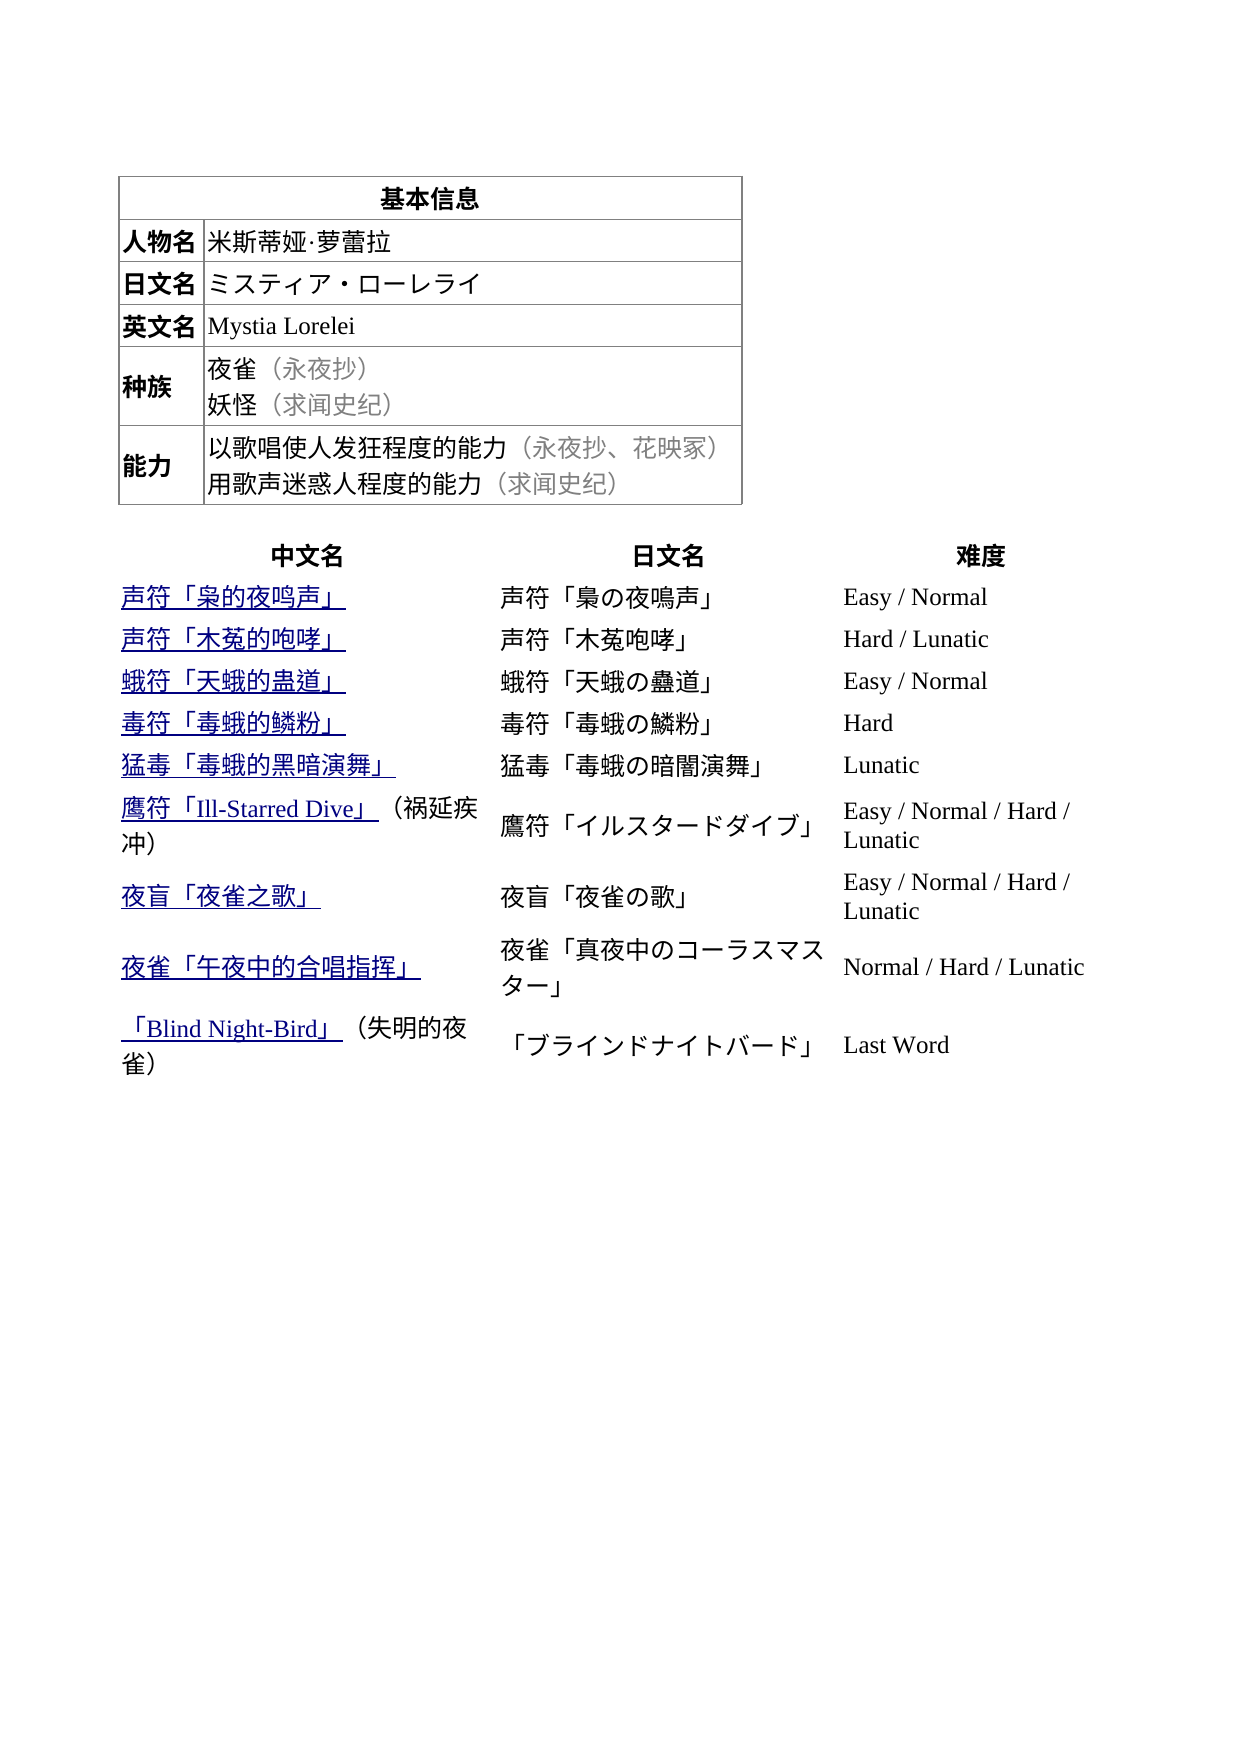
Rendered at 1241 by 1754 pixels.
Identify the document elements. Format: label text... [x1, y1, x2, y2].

table_header 基本信息 [120, 177, 741, 219]
table_cell 夜盲「夜雀之歌」 [118, 864, 497, 927]
table_cell 日文名 [120, 262, 203, 304]
table_cell 声符「梟の夜鳴声」 [497, 575, 840, 617]
table_cell Normal / Hard / Lunatic [840, 928, 1122, 1006]
table_cell Easy / Normal [840, 575, 1122, 617]
table_cell Easy / Normal / Hard / Lunatic [840, 786, 1122, 864]
table_cell 毒符「毒蛾的鳞粉」 [118, 702, 497, 744]
table_cell Hard / Lunatic [840, 618, 1122, 659]
table_cell 种族 [120, 347, 203, 425]
table_cell 「Blind Night-Bird」（失明的夜雀） [118, 1006, 497, 1084]
table_cell 蛾符「天蛾的蛊道」 [118, 660, 497, 702]
table_cell ミスティア・ローレライ [205, 262, 741, 304]
table_cell 蛾符「天蛾の蠱道」 [497, 660, 840, 702]
table_cell Hard [840, 702, 1122, 744]
table_cell 鷹符「イルスタードダイブ」 [497, 786, 840, 864]
table_cell 以歌唱使人发狂程度的能力（永夜抄、花映冢） 用歌声迷惑人程度的能力（求闻史纪） [205, 426, 741, 504]
table_cell Lunatic [840, 744, 1122, 786]
table_cell 米斯蒂娅·萝蕾拉 [205, 220, 741, 261]
table_cell 猛毒「毒蛾的黑暗演舞」 [118, 744, 497, 786]
table_cell 鹰符「Ill-Starred Dive」（祸延疾冲） [118, 786, 497, 864]
table_cell 声符「木菟的咆哮」 [118, 618, 497, 659]
table_cell 声符「枭的夜鸣声」 [118, 575, 497, 617]
table_cell 夜雀「真夜中のコーラスマスター」 [497, 928, 840, 1006]
table_cell 英文名 [120, 305, 203, 346]
table_cell Mystia Lorelei [205, 305, 741, 346]
table_cell 猛毒「毒蛾の暗闇演舞」 [497, 744, 840, 786]
table_header 难度 [840, 533, 1122, 575]
table_cell 夜雀「午夜中的合唱指挥」 [118, 928, 497, 1006]
table_cell 能力 [120, 426, 203, 504]
table_cell 人物名 [120, 220, 203, 261]
table_cell 声符「木菟咆哮」 [497, 618, 840, 659]
table_cell Easy / Normal / Hard / Lunatic [840, 864, 1122, 927]
table_cell Last Word [840, 1006, 1122, 1084]
table_cell Easy / Normal [840, 660, 1122, 702]
table_cell 夜盲「夜雀の歌」 [497, 864, 840, 927]
table_header 中文名 [118, 533, 497, 575]
table_cell 毒符「毒蛾の鱗粉」 [497, 702, 840, 744]
table_cell 「ブラインドナイトバード」 [497, 1006, 840, 1084]
table_header 日文名 [497, 533, 840, 575]
table_cell 夜雀（永夜抄） 妖怪（求闻史纪） [205, 347, 741, 425]
